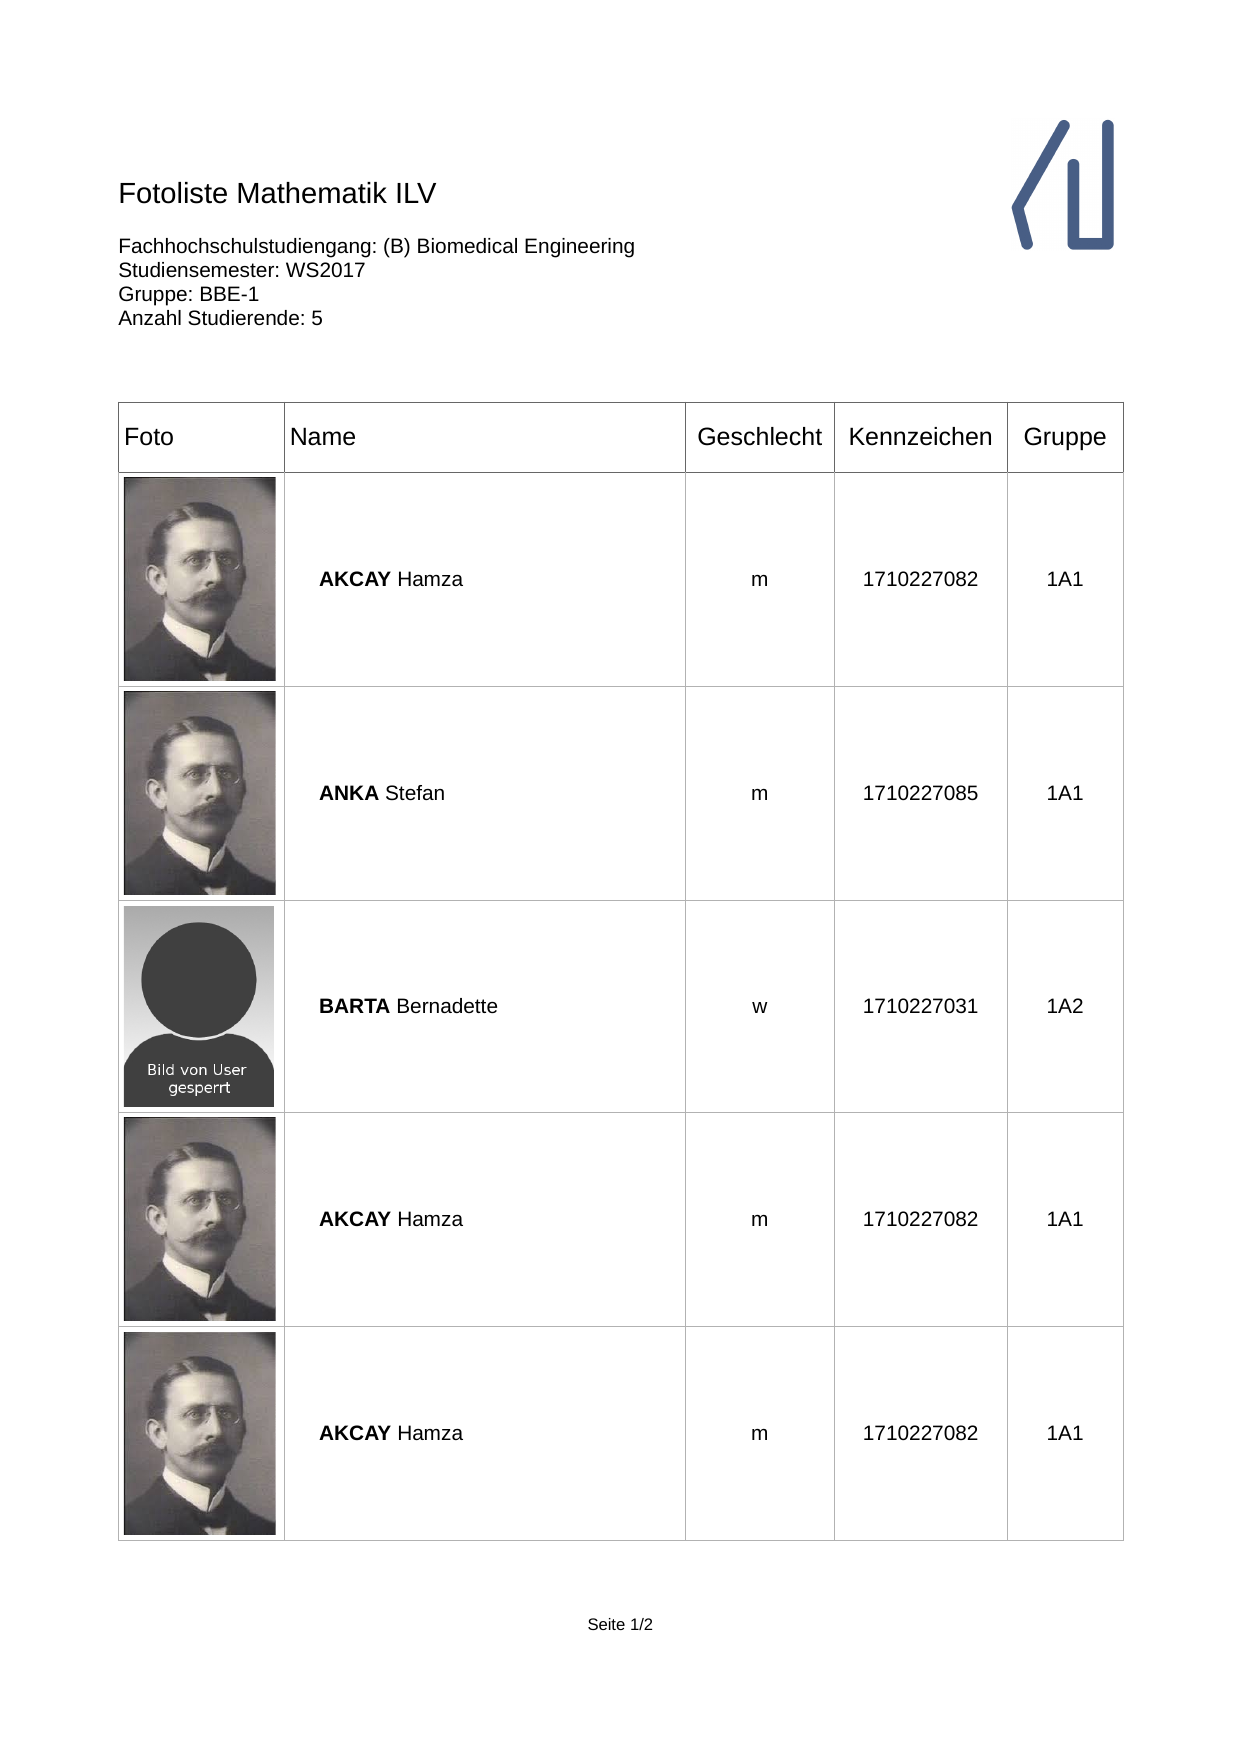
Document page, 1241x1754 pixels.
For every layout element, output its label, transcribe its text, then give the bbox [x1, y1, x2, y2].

table_cell 1710227031 [835, 901, 1007, 1112]
picture [123, 477, 276, 681]
table_header Kennzeichen [835, 403, 1007, 472]
table_cell [119, 473, 284, 686]
table_cell m [686, 1327, 834, 1540]
table_cell [119, 1327, 284, 1540]
table_cell [119, 687, 284, 900]
table_cell 1A1 [1008, 473, 1123, 686]
table_cell 1A2 [1008, 901, 1123, 1112]
picture [123, 691, 276, 895]
table_cell 1710227085 [835, 687, 1007, 900]
table_cell w [686, 901, 834, 1112]
picture [123, 1332, 276, 1535]
table_cell AKCAY Hamza [285, 473, 685, 686]
table_cell AKCAY Hamza [285, 1113, 685, 1326]
text Anzahl Studierende: 5 [118, 306, 1122, 330]
table_cell ANKA Stefan [285, 687, 685, 900]
table_cell [119, 1113, 284, 1326]
table_cell AKCAY Hamza [285, 1327, 685, 1540]
text Studiensemester: WS2017 [118, 258, 1122, 282]
table_header Foto [119, 403, 284, 472]
table_cell 1A1 [1008, 687, 1123, 900]
table_header Gruppe [1008, 403, 1123, 472]
text Fachhochschulstudiengang: (B) Biomedical Engineering [118, 234, 1122, 258]
table_cell 1710227082 [835, 1327, 1007, 1540]
text Gruppe: BBE-1 [118, 282, 1122, 306]
table_cell m [686, 687, 834, 900]
picture [1011, 118, 1115, 251]
table_cell m [686, 1113, 834, 1326]
text Fotoliste Mathematik ILV [118, 176, 1011, 210]
table_header Name [285, 403, 685, 472]
picture [123, 906, 274, 1107]
picture [123, 1117, 276, 1321]
table_header Geschlecht [686, 403, 834, 472]
table_cell 1A1 [1008, 1327, 1123, 1540]
table_cell 1A1 [1008, 1113, 1123, 1326]
table_cell [119, 901, 284, 1112]
table_cell BARTA Bernadette [285, 901, 685, 1112]
table_cell 1710227082 [835, 1113, 1007, 1326]
table_cell m [686, 473, 834, 686]
table_cell 1710227082 [835, 473, 1007, 686]
